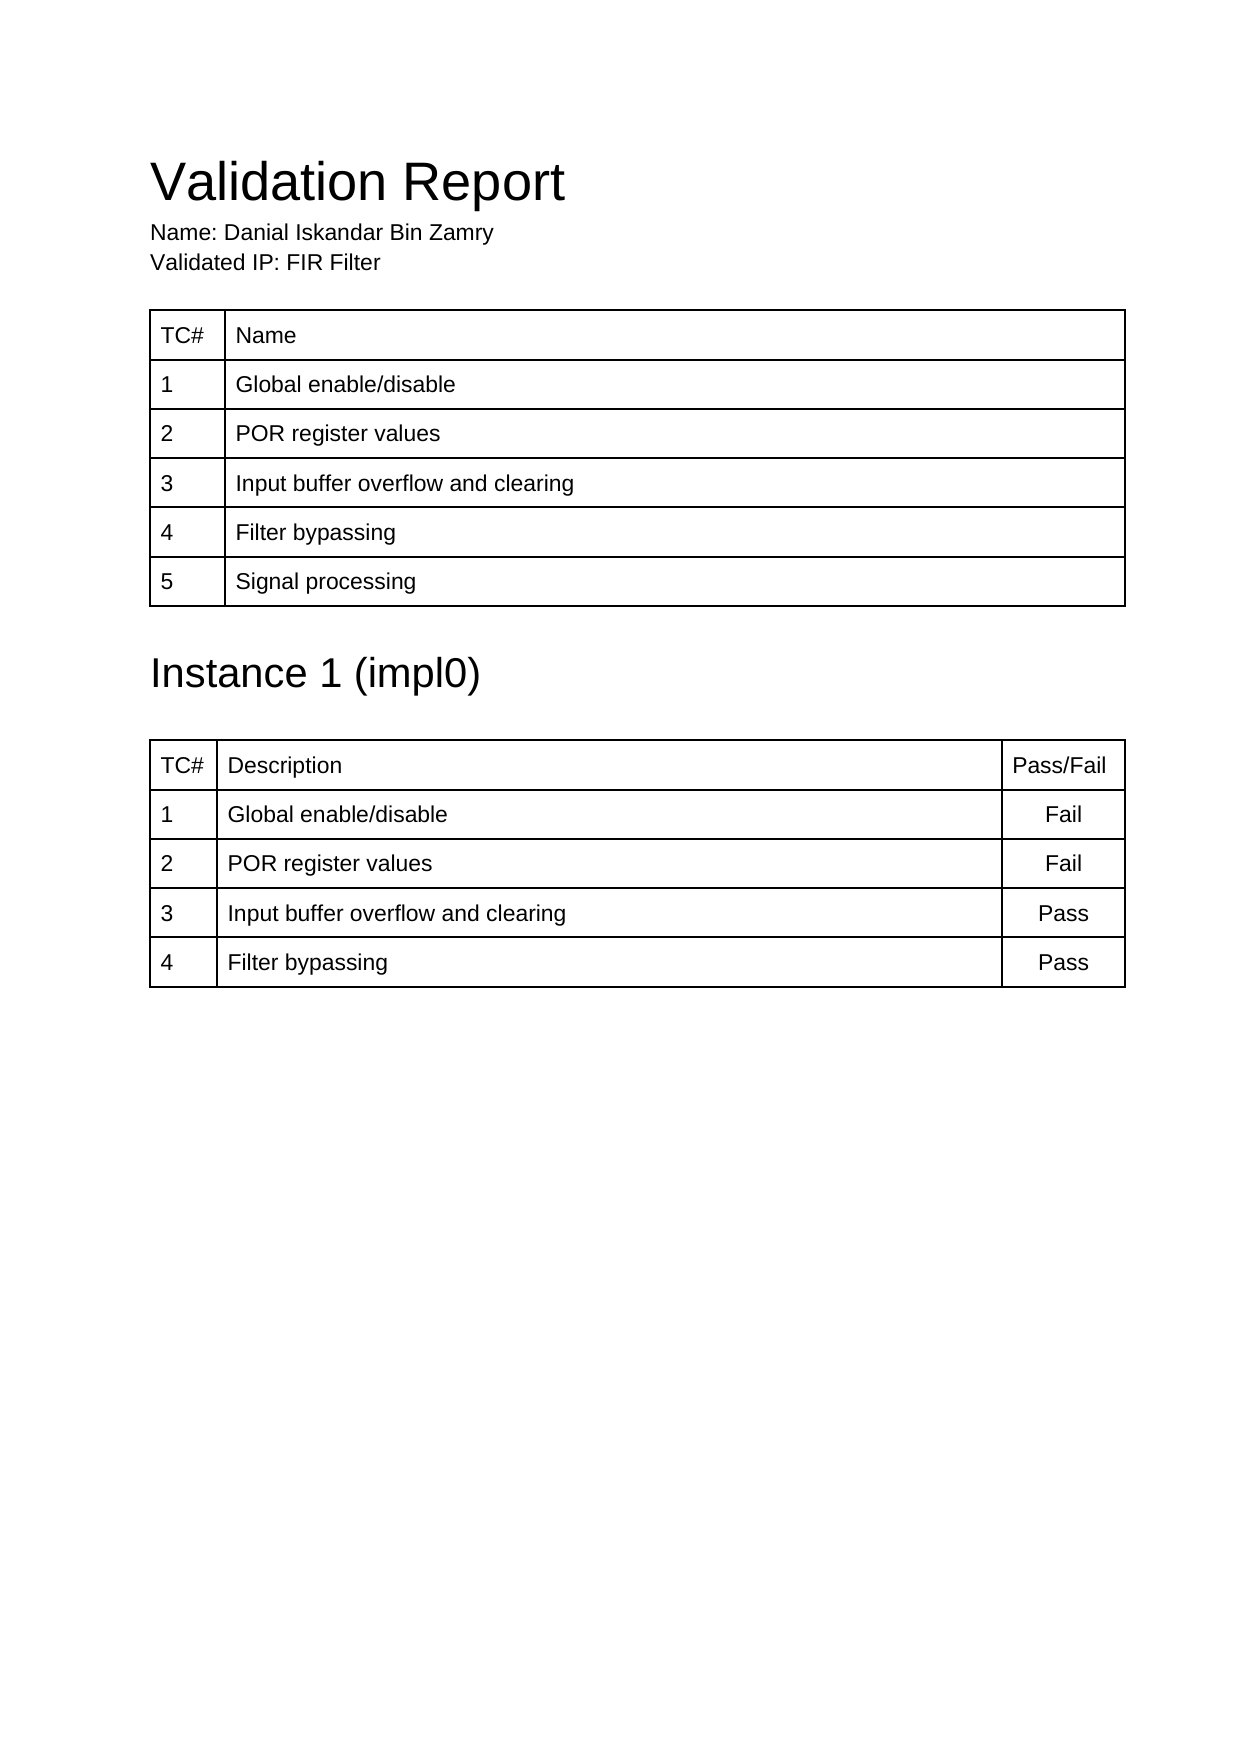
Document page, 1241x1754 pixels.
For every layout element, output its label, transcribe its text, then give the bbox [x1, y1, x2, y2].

text Name: Danial Iskandar Bin Zamry [150, 218, 1090, 245]
table_cell Global enable/disable [226, 361, 1124, 408]
table_header TC# [151, 741, 216, 788]
table_cell Global enable/disable [218, 791, 1001, 838]
table_cell 4 [151, 508, 224, 556]
table_cell 2 [151, 410, 224, 457]
table_cell 4 [151, 938, 216, 986]
table_cell 3 [151, 889, 216, 936]
table_header Name [226, 311, 1124, 358]
title Validation Report [150, 150, 1090, 212]
table_cell Pass [1003, 938, 1124, 986]
table_cell POR register values [218, 840, 1001, 887]
table_cell Input buffer overflow and clearing [226, 459, 1124, 506]
table_cell Filter bypassing [218, 938, 1001, 986]
table_cell 3 [151, 459, 224, 506]
table_cell POR register values [226, 410, 1124, 457]
table_cell Signal processing [226, 558, 1124, 605]
table_header Description [218, 741, 1001, 788]
table_cell Filter bypassing [226, 508, 1124, 556]
table_cell Fail [1003, 840, 1124, 887]
table_cell 2 [151, 840, 216, 887]
table_cell Pass [1003, 889, 1124, 936]
table_header Pass/Fail [1003, 741, 1124, 788]
table_cell 5 [151, 558, 224, 605]
subtitle Instance 1 (impl0) [150, 648, 1090, 696]
table_header TC# [151, 311, 224, 358]
table_cell Fail [1003, 791, 1124, 838]
text Validated IP: FIR Filter [150, 249, 1090, 275]
table_cell 1 [151, 791, 216, 838]
table_cell Input buffer overflow and clearing [218, 889, 1001, 936]
table_cell 1 [151, 361, 224, 408]
